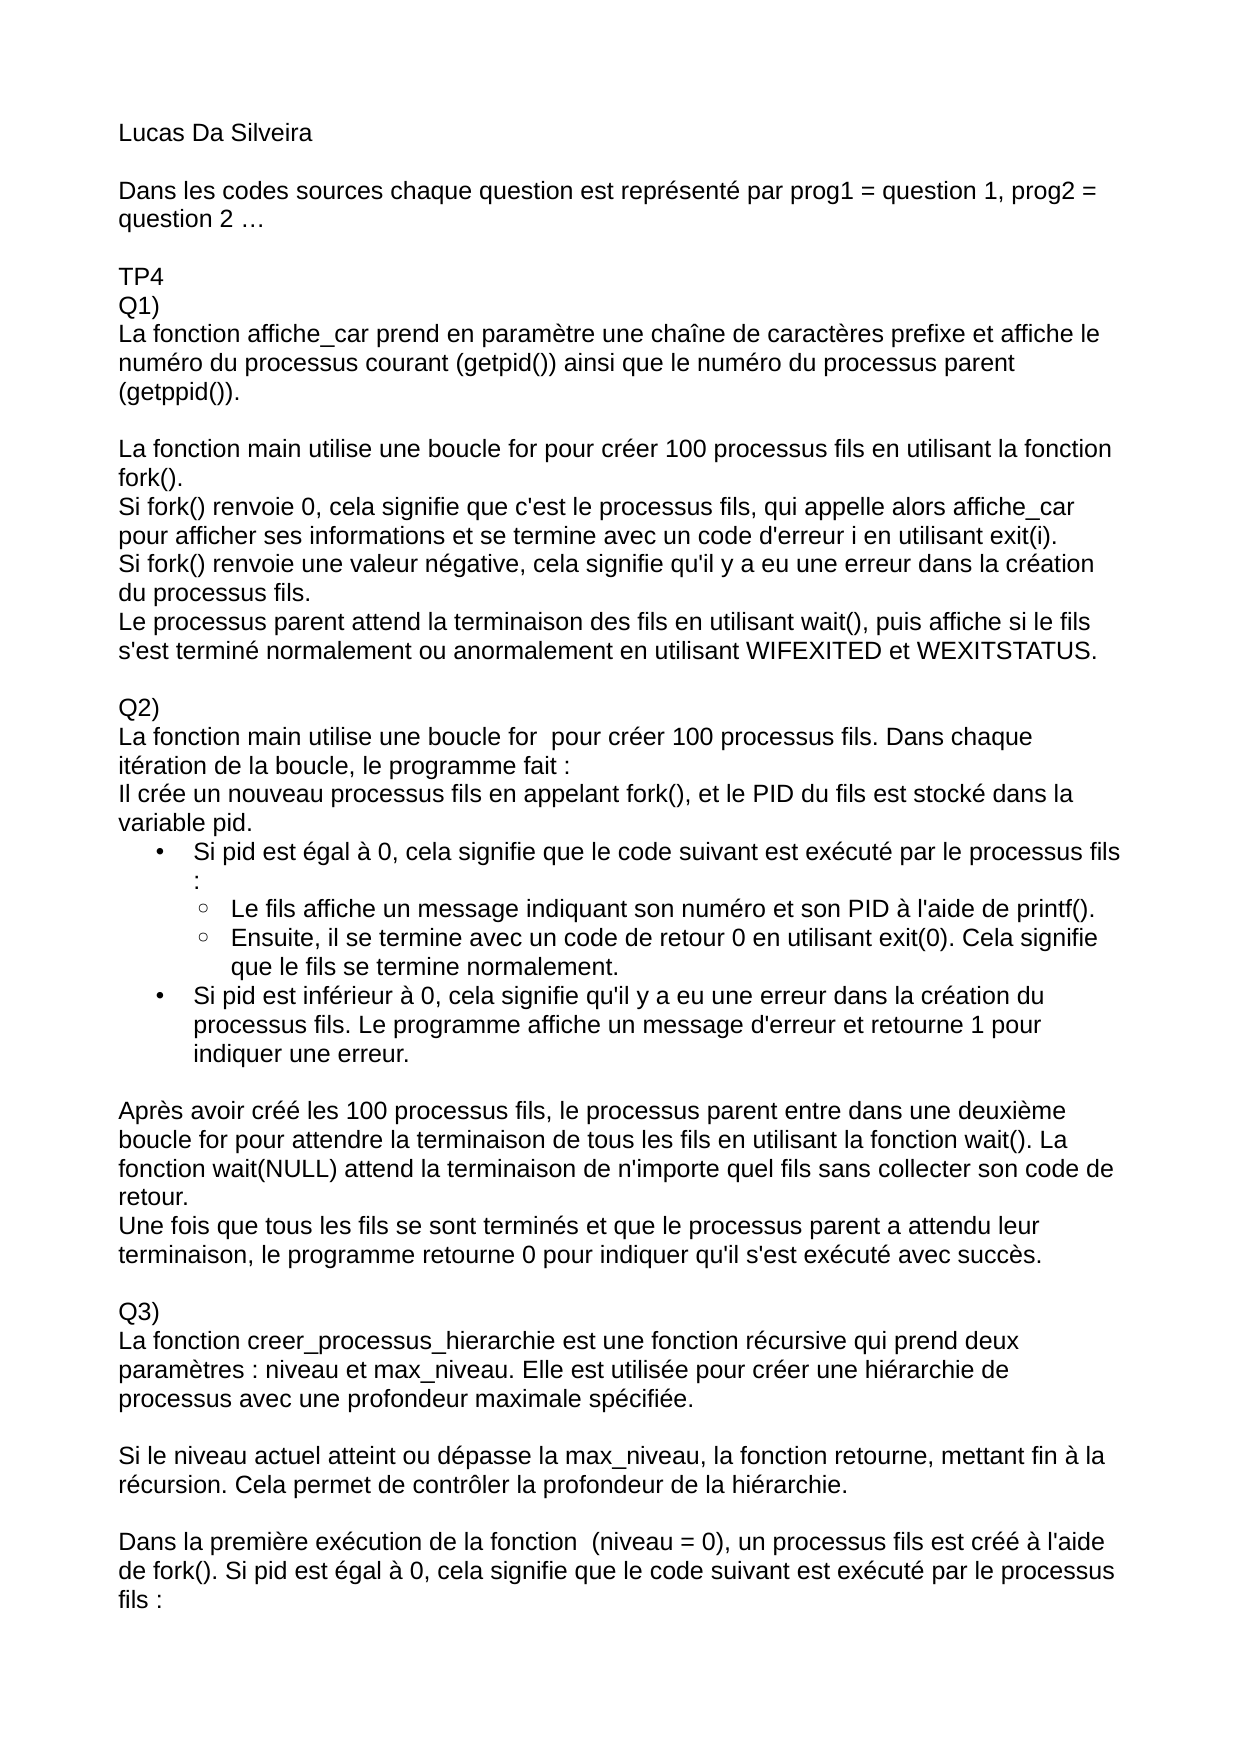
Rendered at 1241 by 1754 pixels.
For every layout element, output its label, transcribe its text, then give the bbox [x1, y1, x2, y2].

text Q2) [118, 693, 1122, 722]
list Ensuite, il se termine avec un code de retour 0 en utilisant exit(0). Cela signifie que le fils se termine normalement. [193, 923, 1122, 981]
text Après avoir créé les 100 processus fils, le processus parent entre dans une deuxième boucle for pour attendre la terminaison de tous les fils en utilisant la fonction wait(). La fonction wait(NULL) attend la terminaison de n'importe quel fils sans collecter son code de retour. [118, 1096, 1122, 1211]
list Si pid est inférieur à 0, cela signifie qu'il y a eu une erreur dans la création du processus fils. Le programme affiche un message d'erreur et retourne 1 pour indiquer une erreur. [156, 981, 1122, 1067]
text Q1) [118, 291, 1122, 319]
text TP4 [118, 262, 1122, 291]
text Le processus parent attend la terminaison des fils en utilisant wait(), puis affiche si le fils s'est terminé normalement ou anormalement en utilisant WIFEXITED et WEXITSTATUS. [118, 607, 1122, 664]
list Si pid est égal à 0, cela signifie que le code suivant est exécuté par le processus fils : [156, 837, 1122, 894]
text La fonction main utilise une boucle for pour créer 100 processus fils. Dans chaque itération de la boucle, le programme fait : [118, 722, 1122, 779]
text La fonction main utilise une boucle for pour créer 100 processus fils en utilisant la fonction fork(). [118, 434, 1122, 492]
text Il crée un nouveau processus fils en appelant fork(), et le PID du fils est stocké dans la variable pid. [118, 779, 1122, 837]
text Q3) [118, 1297, 1122, 1326]
text Si fork() renvoie une valeur négative, cela signifie qu'il y a eu une erreur dans la création du processus fils. [118, 549, 1122, 607]
text Si le niveau actuel atteint ou dépasse la max_niveau, la fonction retourne, mettant fin à la récursion. Cela permet de contrôler la profondeur de la hiérarchie. [118, 1441, 1122, 1498]
text Lucas Da Silveira [118, 118, 1122, 147]
list Le fils affiche un message indiquant son numéro et son PID à l'aide de printf(). [193, 894, 1122, 923]
text Dans les codes sources chaque question est représenté par prog1 = question 1, prog2 = question 2 … [118, 176, 1122, 233]
text La fonction creer_processus_hierarchie est une fonction récursive qui prend deux paramètres : niveau et max_niveau. Elle est utilisée pour créer une hiérarchie de processus avec une profondeur maximale spécifiée. [118, 1326, 1122, 1412]
text La fonction affiche_car prend en paramètre une chaîne de caractères prefixe et affiche le numéro du processus courant (getpid()) ainsi que le numéro du processus parent (getppid()). [118, 319, 1122, 406]
text Une fois que tous les fils se sont terminés et que le processus parent a attendu leur terminaison, le programme retourne 0 pour indiquer qu'il s'est exécuté avec succès. [118, 1211, 1122, 1268]
text Si fork() renvoie 0, cela signifie que c'est le processus fils, qui appelle alors affiche_car pour afficher ses informations et se termine avec un code d'erreur i en utilisant exit(i). [118, 492, 1122, 549]
text Dans la première exécution de la fonction (niveau = 0), un processus fils est créé à l'aide de fork(). Si pid est égal à 0, cela signifie que le code suivant est exécuté par le processus fils : [118, 1527, 1122, 1613]
